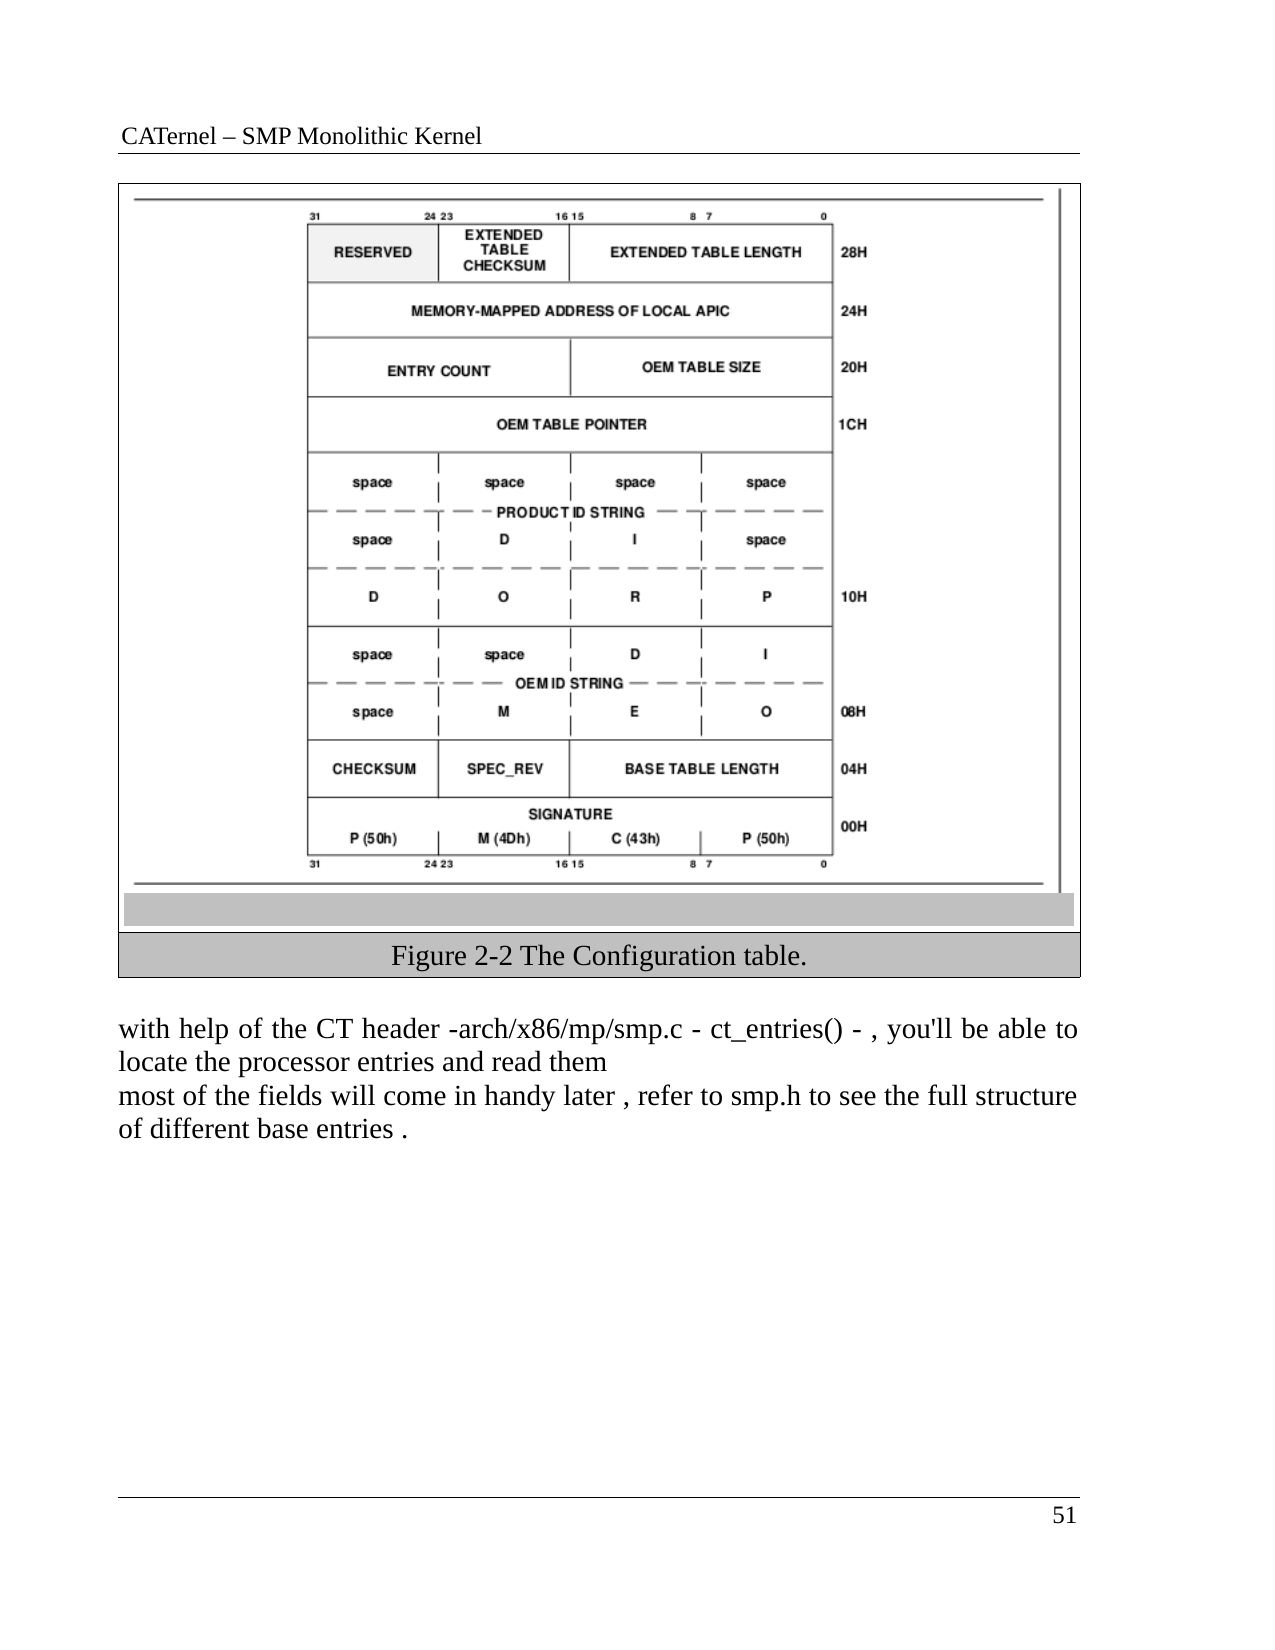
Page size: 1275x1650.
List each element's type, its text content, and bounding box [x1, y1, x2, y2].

table_header [119, 184, 1080, 932]
text most of the fields will come in handy later , refer to smp.h to see the full structure of different base entries . [118, 1078, 1080, 1145]
table_cell Figure 2-2 The Configuration table. [119, 933, 1080, 977]
text with help of the CT header -arch/x86/mp/smp.c - ct_entries() - , you'll be able to locate the processor entries and read them [118, 1011, 1080, 1078]
picture [123, 188, 1075, 893]
